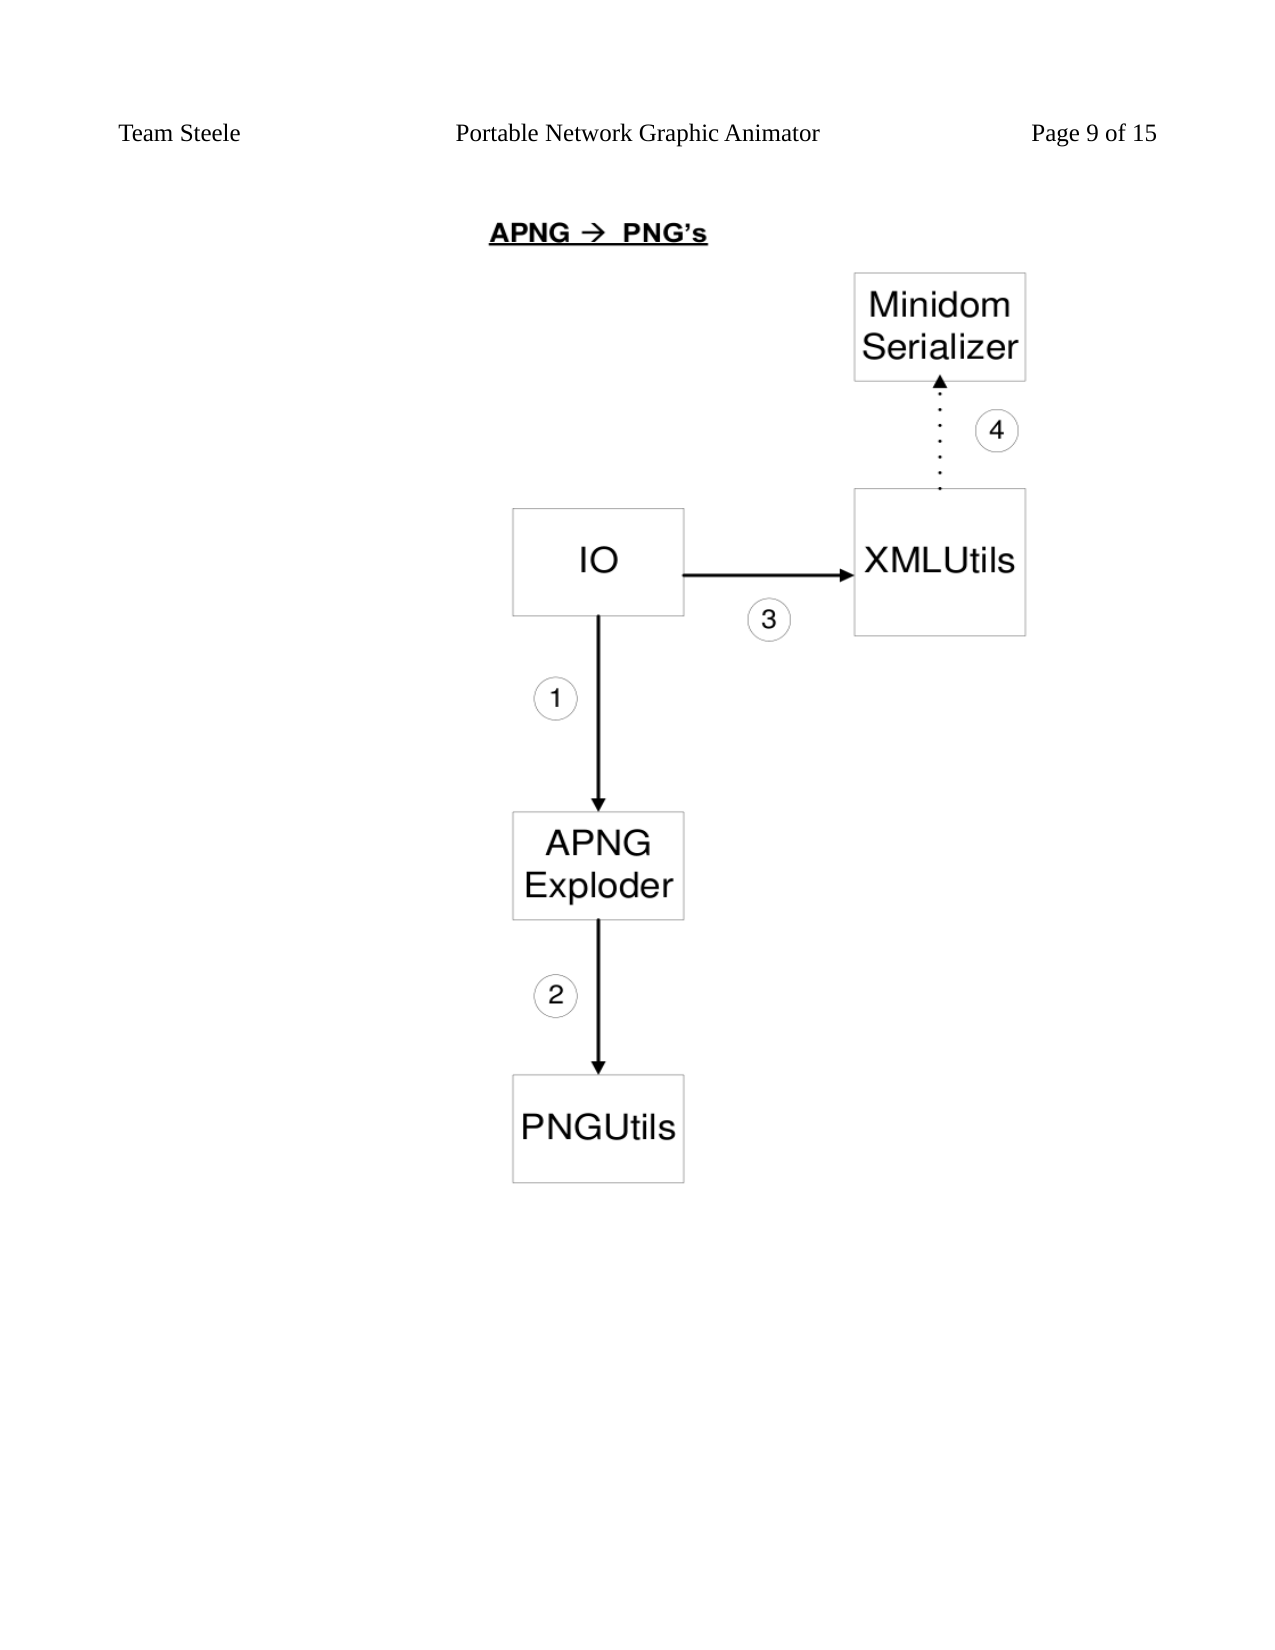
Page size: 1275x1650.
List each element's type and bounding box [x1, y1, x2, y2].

picture [143, 181, 1112, 1339]
